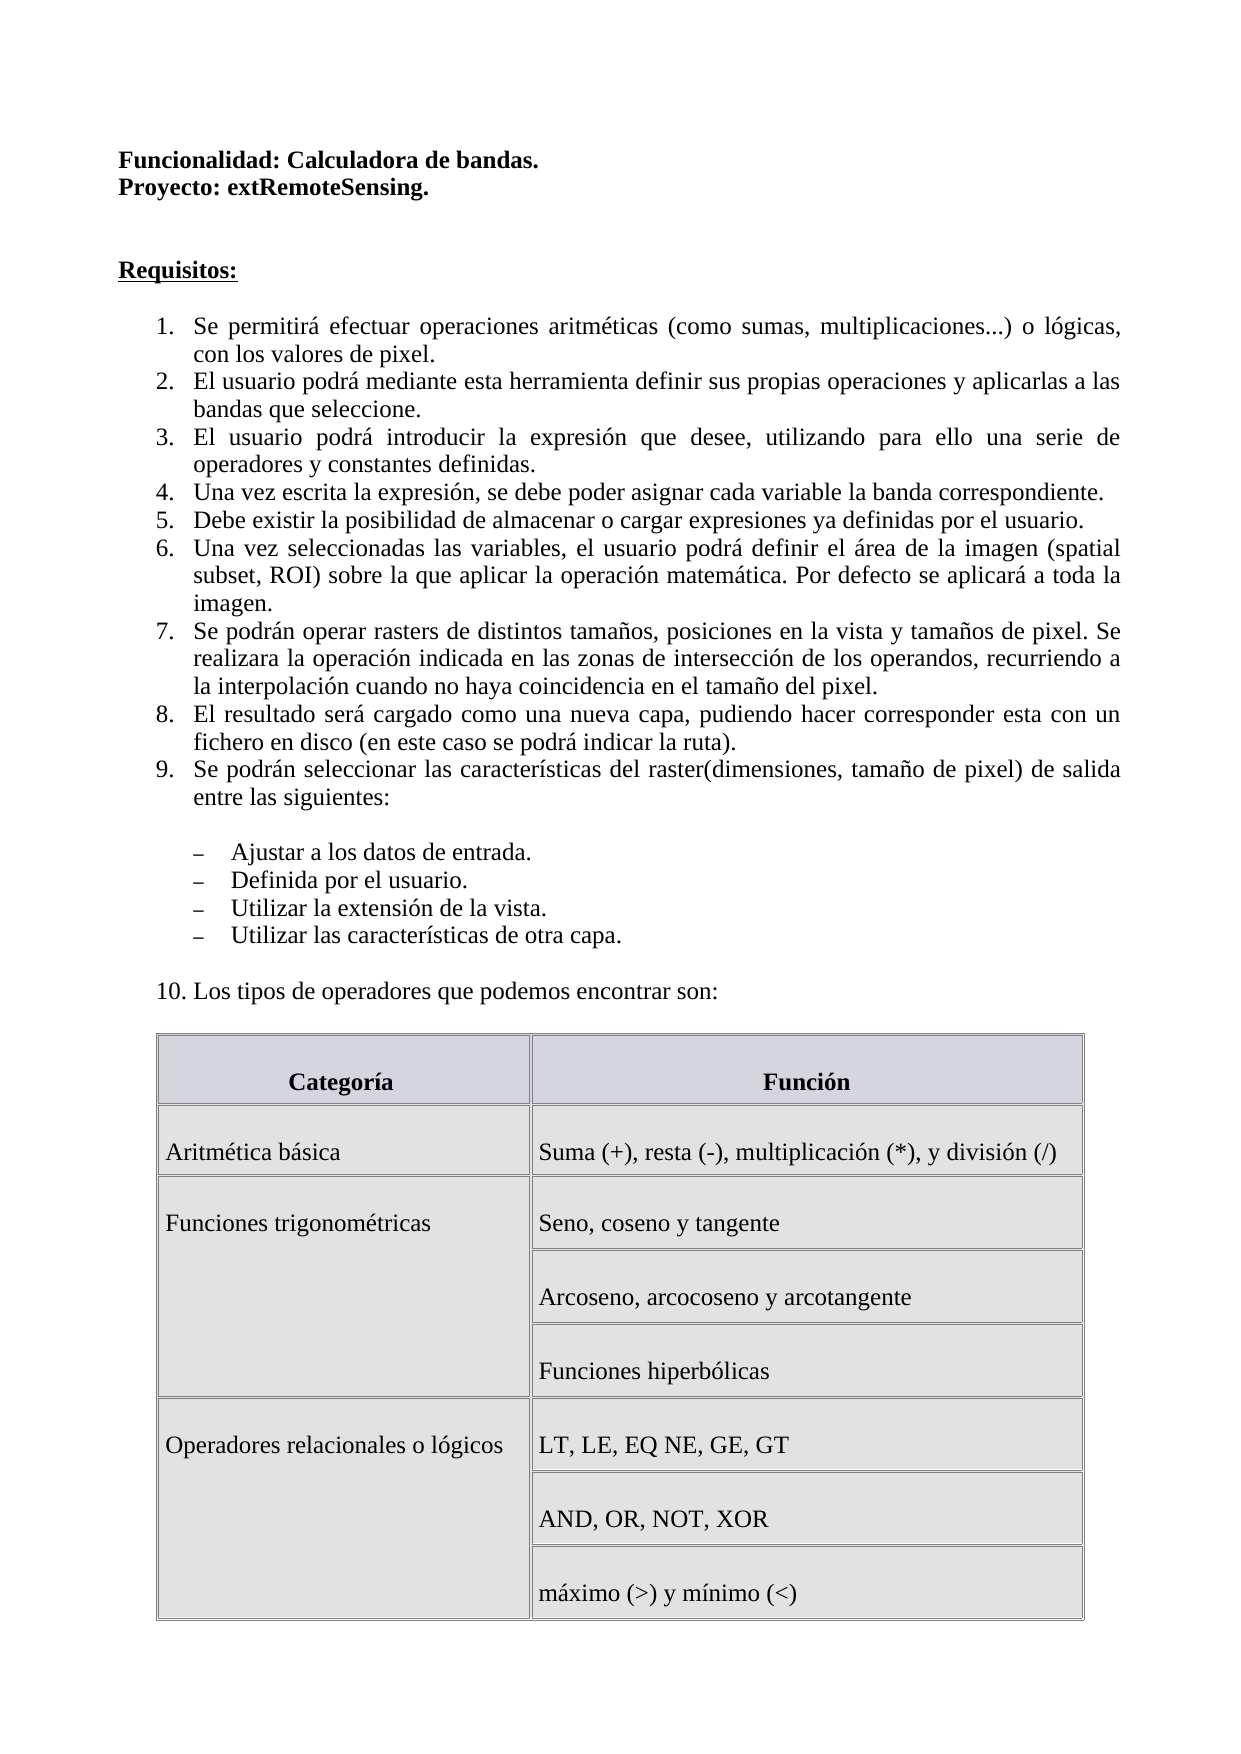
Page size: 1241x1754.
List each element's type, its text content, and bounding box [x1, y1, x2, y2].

list Se podrán seleccionar las características del raster(dimensiones, tamaño de pixel) de salida entre las siguientes: [156, 755, 1122, 811]
table_header Seno, coseno y tangente [533, 1177, 1082, 1248]
list El resultado será cargado como una nueva capa, pudiendo hacer corresponder esta con un fichero en disco (en este caso se podrá indicar la ruta). [156, 700, 1122, 755]
list Ajustar a los datos de entrada. [193, 838, 1122, 866]
list Utilizar las características de otra capa. [193, 922, 1122, 949]
list El usuario podrá mediante esta herramienta definir sus propias operaciones y aplicarlas a las bandas que seleccione. [156, 367, 1122, 423]
table_cell Funciones hiperbólicas [533, 1325, 1082, 1396]
text Requisitos: [118, 257, 1122, 284]
table_cell Arcoseno, arcocoseno y arcotangente [533, 1251, 1082, 1322]
table_cell Suma (+), resta (-), multiplicación (*), y división (/) [533, 1106, 1082, 1174]
table_header Función [533, 1036, 1082, 1103]
list Utilizar la extensión de la vista. [193, 894, 1122, 922]
table_cell Funciones trigonométricas [159, 1177, 529, 1396]
table_cell AND, OR, NOT, XOR [533, 1473, 1082, 1543]
list Definida por el usuario. [193, 866, 1122, 894]
text Proyecto: extRemoteSensing. [118, 173, 1122, 201]
list Una vez seleccionadas las variables, el usuario podrá definir el área de la imagen (spatial subset, ROI) sobre la que aplicar la operación matemática. Por defecto se aplicará a toda la imagen. [156, 534, 1122, 617]
text Funcionalidad: Calculadora de bandas. [118, 146, 1122, 173]
list El usuario podrá introducir la expresión que desee, utilizando para ello una serie de operadores y constantes definidas. [156, 423, 1122, 478]
list Una vez escrita la expresión, se debe poder asignar cada variable la banda correspondiente. [156, 478, 1122, 506]
table_header Categoría [159, 1036, 529, 1103]
table_cell Aritmética básica [159, 1106, 529, 1174]
list Se permitirá efectuar operaciones aritméticas (como sumas, multiplicaciones...) o lógicas, con los valores de pixel. [156, 312, 1122, 367]
table_header LT, LE, EQ NE, GE, GT [533, 1399, 1082, 1469]
list Debe existir la posibilidad de almacenar o cargar expresiones ya definidas por el usuario. [156, 506, 1122, 534]
list Los tipos de operadores que podemos encontrar son: [156, 977, 1122, 1005]
table_cell Operadores relacionales o lógicos [159, 1399, 529, 1617]
table_cell máximo (>) y mínimo (<) [533, 1547, 1082, 1617]
list Se podrán operar rasters de distintos tamaños, posiciones en la vista y tamaños de pixel. Se realizara la operación indicada en las zonas de intersección de los operandos, recurriendo a la interpolación cuando no haya coincidencia en el tamaño del pixel. [156, 617, 1122, 700]
